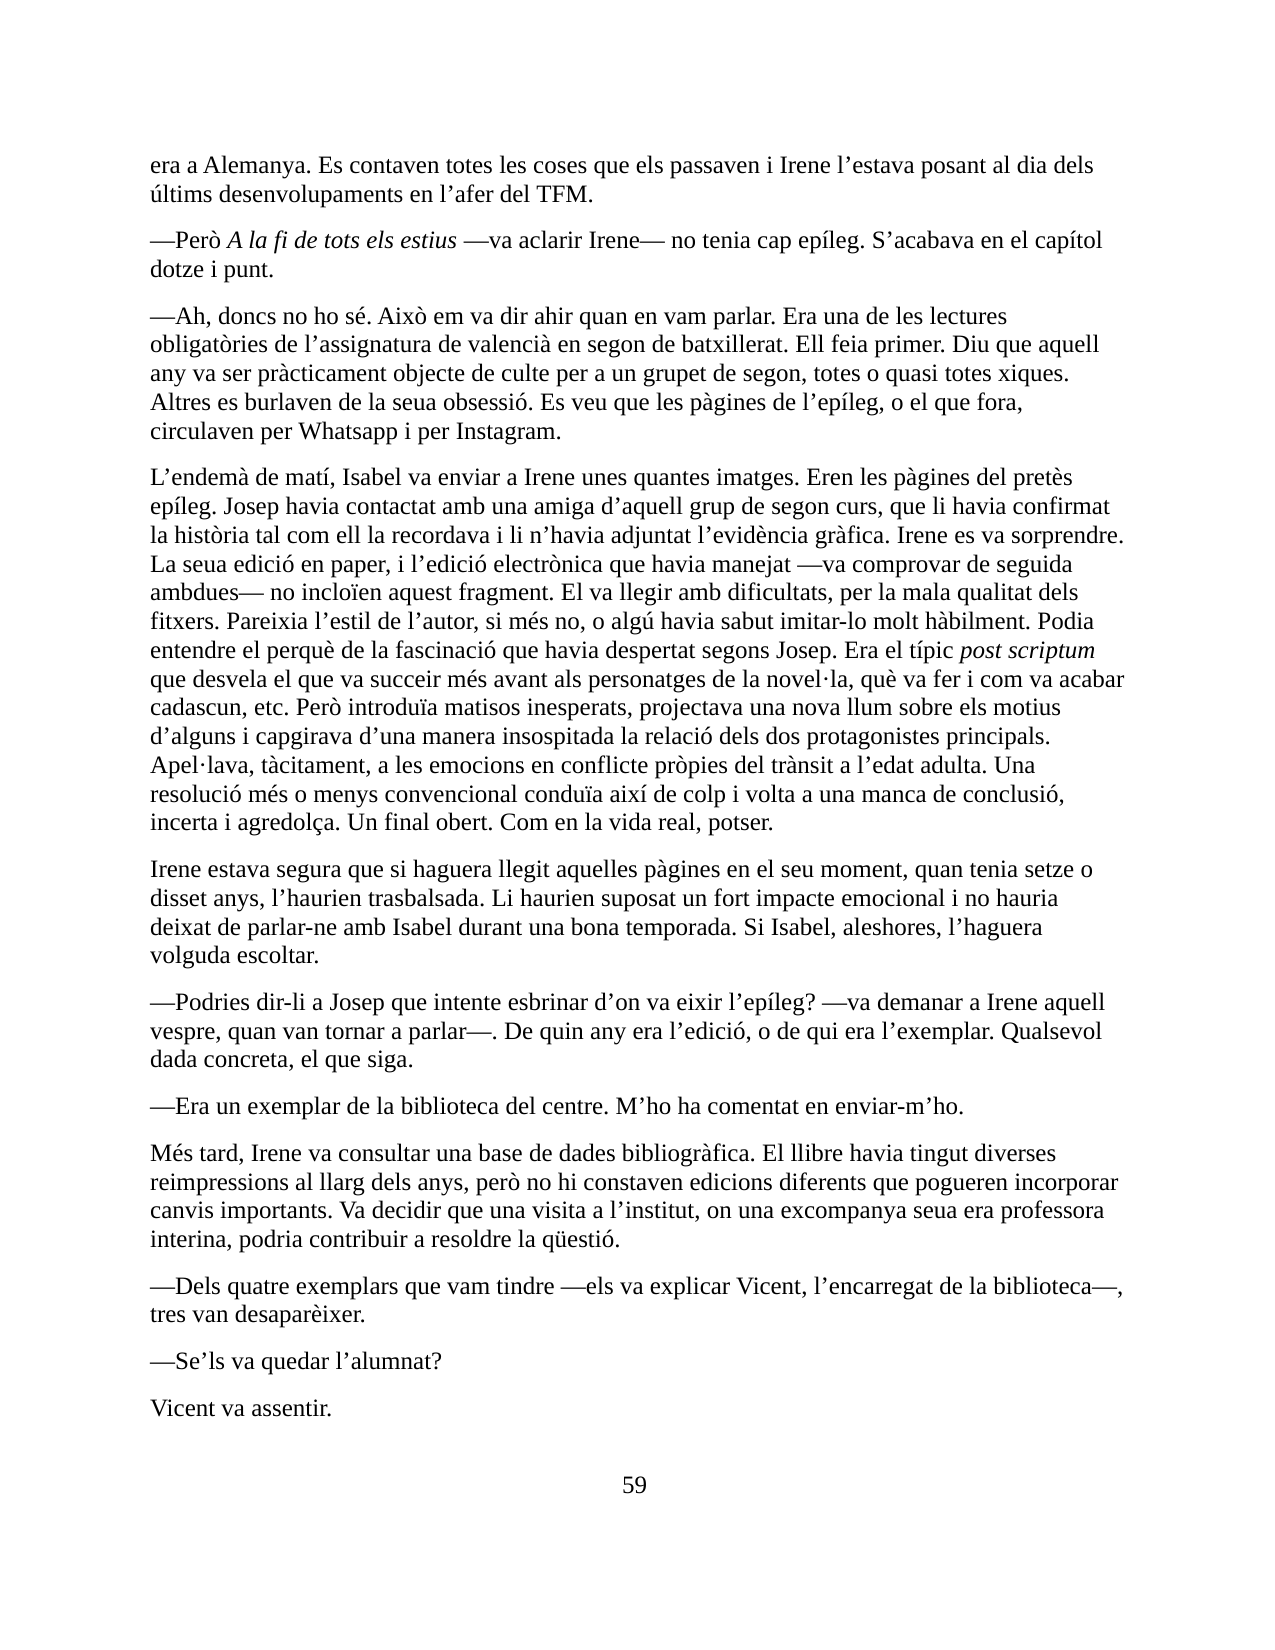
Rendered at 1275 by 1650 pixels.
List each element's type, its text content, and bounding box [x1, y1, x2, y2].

text Més tard, Irene va consultar una base de dades bibliogràfica. El llibre havia tingut diverses reimpressions al llarg dels anys, però no hi constaven edicions diferents que pogueren incorporar canvis importants. Va decidir que una visita a l’institut, on una excompanya seua era professora interina, podria contribuir a resoldre la qüestió. [150, 1138, 1125, 1253]
text —Dels quatre exemplars que vam tindre —els va explicar Vicent, l’encarregat de la biblioteca—, tres van desaparèixer. [150, 1271, 1125, 1328]
text —Però A la fi de tots els estius —va aclarir Irene— no tenia cap epíleg. S’acabava en el capítol dotze i punt. [150, 225, 1125, 283]
text era a Alemanya. Es contaven totes les coses que els passaven i Irene l’estava posant al dia dels últims desenvolupaments en l’afer del TFM. [150, 150, 1125, 207]
text —Ah, doncs no ho sé. Això em va dir ahir quan en vam parlar. Era una de les lectures obligatòries de l’assignatura de valencià en segon de batxillerat. Ell feia primer. Diu que aquell any va ser pràcticament objecte de culte per a un grupet de segon, totes o quasi totes xiques. Altres es burlaven de la seua obsessió. Es veu que les pàgines de l’epíleg, o el que fora, circulaven per Whatsapp i per Instagram. [150, 301, 1125, 444]
text Vicent va assentir. [150, 1393, 1125, 1422]
text Irene estava segura que si haguera llegit aquelles pàgines en el seu moment, quan tenia setze o disset anys, l’haurien trasbalsada. Li haurien suposat un fort impacte emocional i no hauria deixat de parlar-ne amb Isabel durant una bona temporada. Si Isabel, aleshores, l’haguera volguda escoltar. [150, 854, 1125, 969]
text L’endemà de matí, Isabel va enviar a Irene unes quantes imatges. Eren les pàgines del pretès epíleg. Josep havia contactat amb una amiga d’aquell grup de segon curs, que li havia confirmat la història tal com ell la recordava i li n’havia adjuntat l’evidència gràfica. Irene es va sorprendre. La seua edició en paper, i l’edició electrònica que havia manejat —va comprovar de seguida ambdues— no incloïen aquest fragment. El va llegir amb dificultats, per la mala qualitat dels fitxers. Pareixia l’estil de l’autor, si més no, o algú havia sabut imitar-lo molt hàbilment. Podia entendre el perquè de la fascinació que havia despertat segons Josep. Era el típic post scriptum que desvela el que va succeir més avant als personatges de la novel·la, què va fer i com va acabar cadascun, etc. Però introduïa matisos inesperats, projectava una nova llum sobre els motius d’alguns i capgirava d’una manera insospitada la relació dels dos protagonistes principals. Apel·lava, tàcitament, a les emocions en conflicte pròpies del trànsit a l’edat adulta. Una resolució més o menys convencional conduïa així de colp i volta a una manca de conclusió, incerta i agredolça. Un final obert. Com en la vida real, potser. [150, 462, 1125, 836]
text —Podries dir-li a Josep que intente esbrinar d’on va eixir l’epíleg? —va demanar a Irene aquell vespre, quan van tornar a parlar—. De quin any era l’edició, o de qui era l’exemplar. Qualsevol dada concreta, el que siga. [150, 987, 1125, 1073]
text —Era un exemplar de la biblioteca del centre. M’ho ha comentat en enviar-m’ho. [150, 1091, 1125, 1120]
text —Se’ls va quedar l’alumnat? [150, 1346, 1125, 1375]
